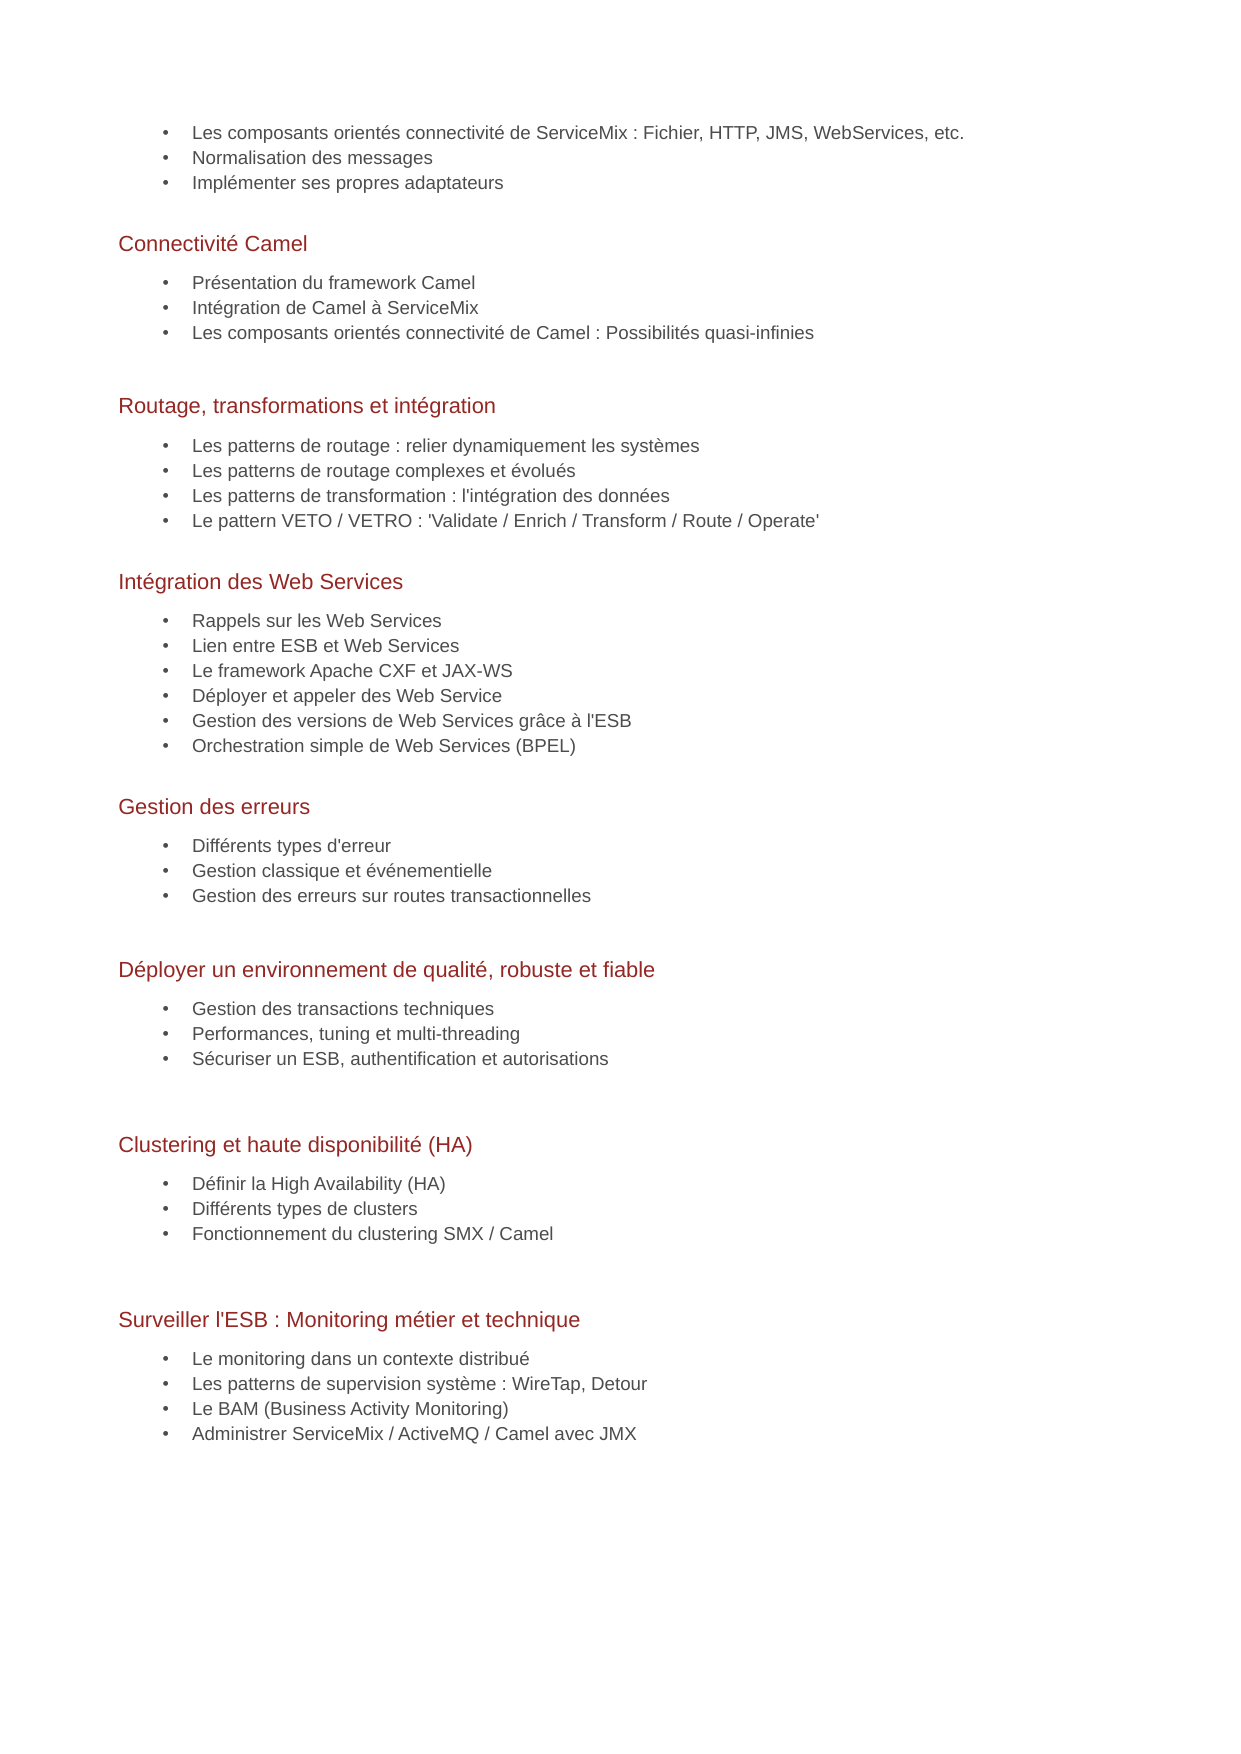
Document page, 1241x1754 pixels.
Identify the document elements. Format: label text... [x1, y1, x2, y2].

list Rappels sur les Web Services [162, 606, 1122, 631]
list Implémenter ses propres adaptateurs [162, 168, 1122, 193]
list Gestion des versions de Web Services grâce à l'ESB [162, 706, 1122, 731]
list Différents types d'erreur [162, 831, 1122, 856]
subtitle Routage, transformations et intégration [118, 393, 1122, 418]
subtitle Déployer un environnement de qualité, robuste et fiable [118, 957, 1122, 982]
list Les composants orientés connectivité de Camel : Possibilités quasi-infinies [162, 318, 1122, 343]
list Gestion des erreurs sur routes transactionnelles [162, 881, 1122, 906]
list Le BAM (Business Activity Monitoring) [162, 1395, 1122, 1420]
list Les composants orientés connectivité de ServiceMix : Fichier, HTTP, JMS, WebServices, etc. [162, 118, 1122, 143]
subtitle Connectivité Camel [118, 231, 1122, 256]
list Définir la High Availability (HA) [162, 1169, 1122, 1194]
list Différents types de clusters [162, 1194, 1122, 1219]
list Performances, tuning et multi-threading [162, 1019, 1122, 1044]
list Gestion classique et événementielle [162, 856, 1122, 881]
list Les patterns de supervision système : WireTap, Detour [162, 1370, 1122, 1395]
list Lien entre ESB et Web Services [162, 631, 1122, 656]
list Le framework Apache CXF et JAX-WS [162, 656, 1122, 681]
list Normalisation des messages [162, 143, 1122, 168]
list Intégration de Camel à ServiceMix [162, 293, 1122, 318]
list Le monitoring dans un contexte distribué [162, 1345, 1122, 1370]
subtitle Surveiller l'ESB : Monitoring métier et technique [118, 1307, 1122, 1332]
list Administrer ServiceMix / ActiveMQ / Camel avec JMX [162, 1420, 1122, 1445]
list Présentation du framework Camel [162, 268, 1122, 293]
subtitle Clustering et haute disponibilité (HA) [118, 1132, 1122, 1157]
list Déployer et appeler des Web Service [162, 681, 1122, 706]
list Les patterns de routage : relier dynamiquement les systèmes [162, 431, 1122, 456]
list Orchestration simple de Web Services (BPEL) [162, 731, 1122, 756]
list Le pattern VETO / VETRO : 'Validate / Enrich / Transform / Route / Operate' [162, 506, 1122, 531]
list Sécuriser un ESB, authentification et autorisations [162, 1044, 1122, 1069]
list Les patterns de routage complexes et évolués [162, 456, 1122, 481]
subtitle Intégration des Web Services [118, 568, 1122, 594]
list Gestion des transactions techniques [162, 994, 1122, 1019]
list Fonctionnement du clustering SMX / Camel [162, 1219, 1122, 1244]
list Les patterns de transformation : l'intégration des données [162, 481, 1122, 506]
subtitle Gestion des erreurs [118, 794, 1122, 819]
